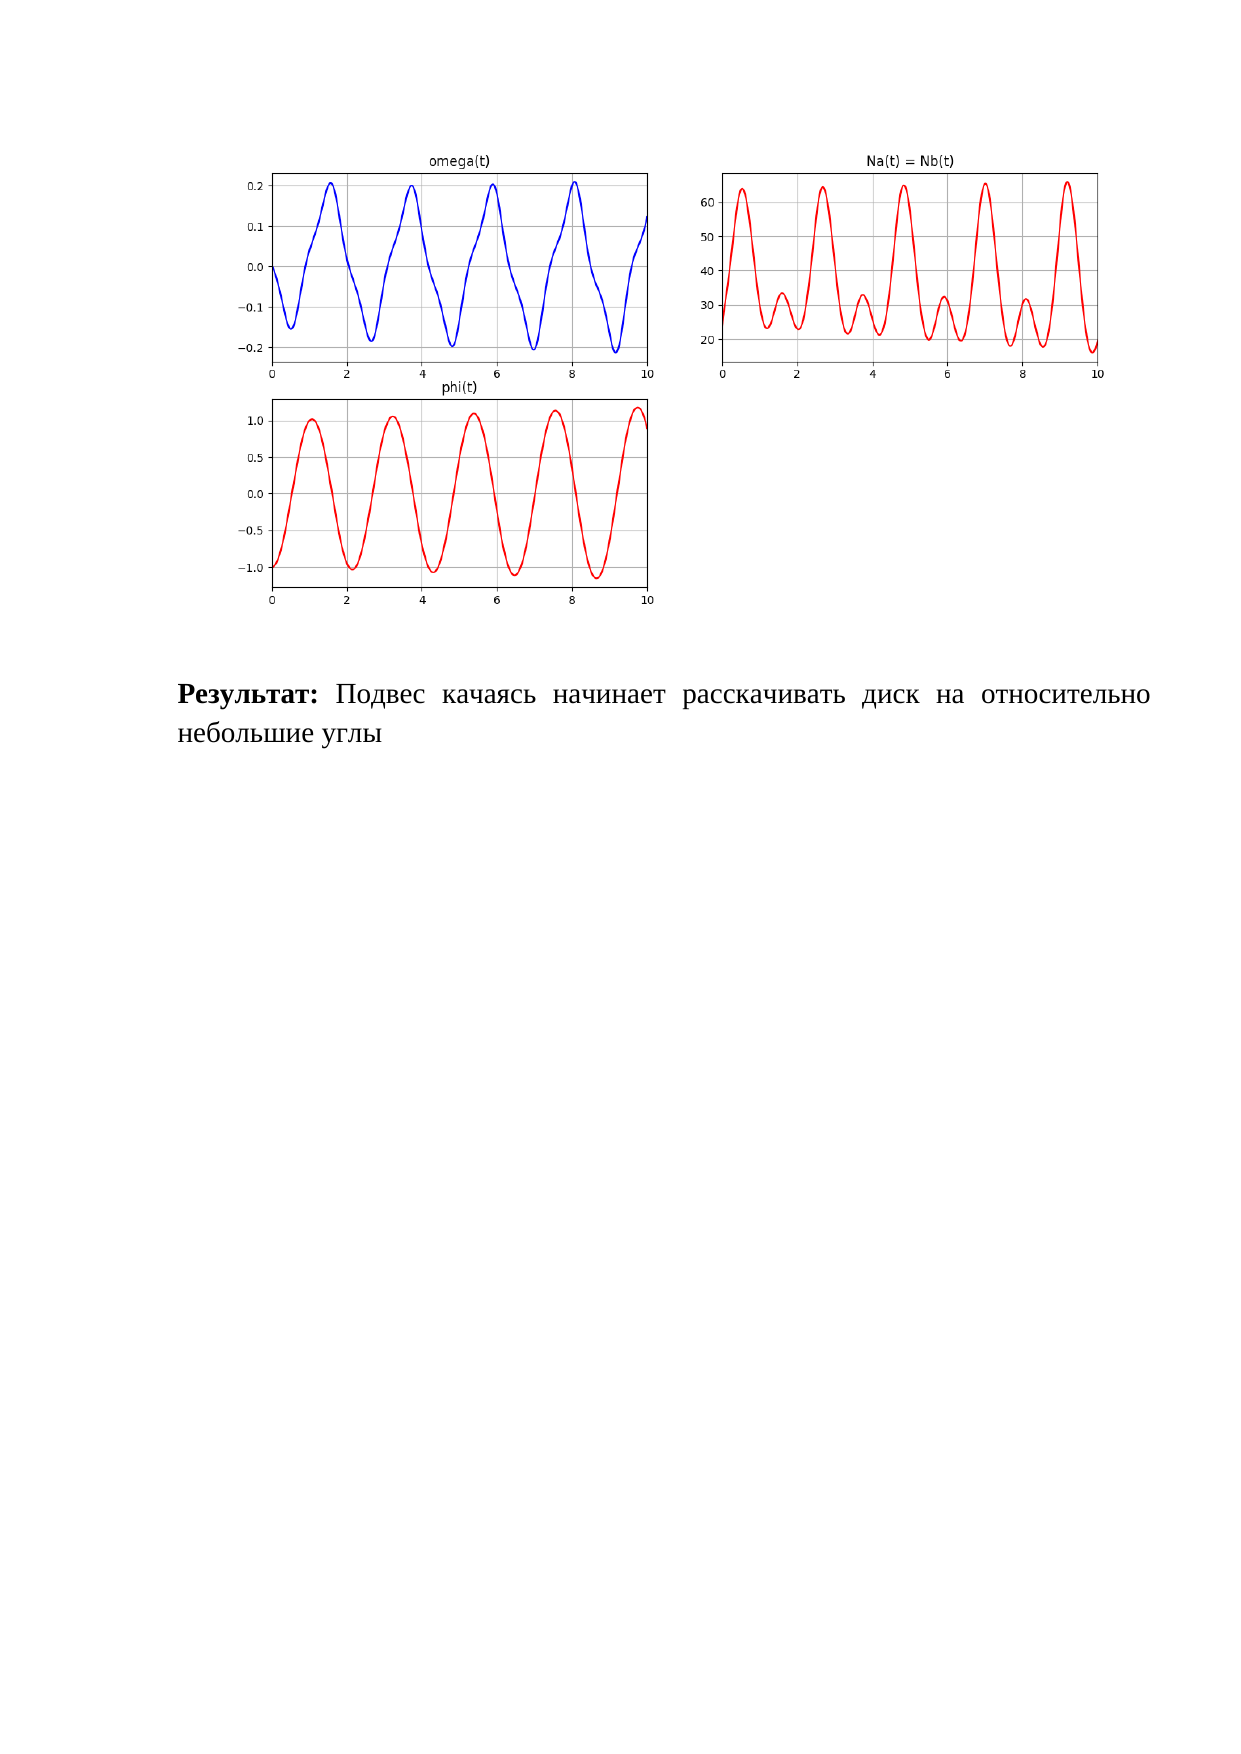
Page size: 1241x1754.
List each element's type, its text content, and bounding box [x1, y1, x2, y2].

picture [177, 118, 1152, 619]
text Результат: Подвес качаясь начинает расскачивать диск на относительно небольшие углы [177, 676, 1152, 748]
